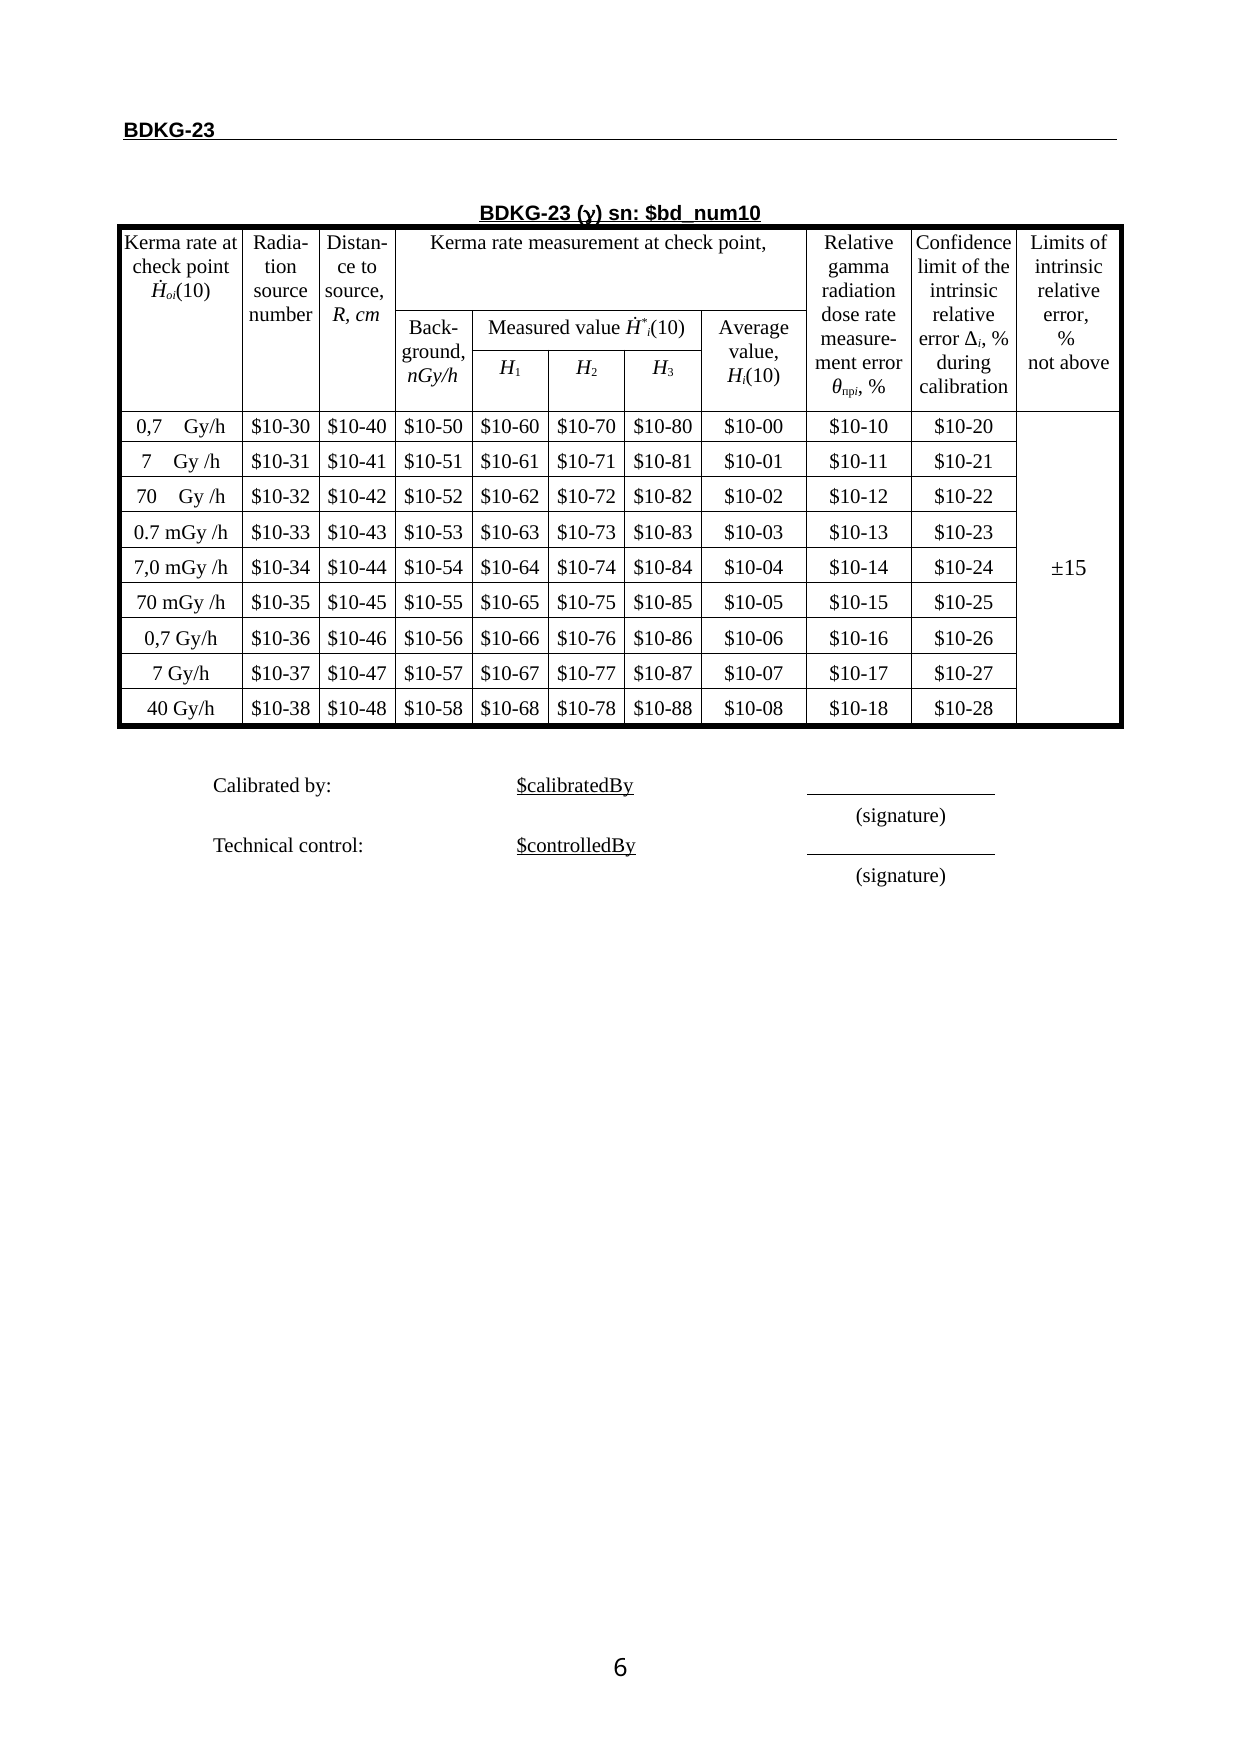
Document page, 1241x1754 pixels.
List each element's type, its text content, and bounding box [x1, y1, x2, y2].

table_cell $10-52 [396, 477, 472, 511]
table_cell $10-25 [912, 583, 1016, 617]
table_cell $10-81 [625, 442, 701, 476]
table_cell $10-08 [702, 689, 806, 723]
table_cell $10-41 [320, 442, 395, 476]
table_cell $10-50 [396, 412, 472, 441]
table_cell [514, 800, 771, 830]
table_cell H2 [549, 351, 624, 411]
table_cell [210, 860, 513, 890]
table_cell $10-85 [625, 583, 701, 617]
table_cell $10-60 [473, 412, 548, 441]
table_cell $10-44 [320, 548, 395, 582]
table_cell $10-34 [243, 548, 319, 582]
table_cell 7,0 mGy /h [122, 548, 242, 582]
table_cell $10-73 [549, 512, 624, 547]
table_cell Kerma rate measurement at check point, [396, 230, 806, 310]
table_cell H1 [473, 351, 548, 411]
table_cell $10-77 [549, 654, 624, 688]
table_header Calibrated by: [210, 770, 513, 800]
table_cell $10-65 [473, 583, 548, 617]
table_cell [210, 800, 513, 830]
table_cell $10-62 [473, 477, 548, 511]
table_cell $10-47 [320, 654, 395, 688]
table_cell $10-10 [807, 412, 911, 441]
table_cell $10-17 [807, 654, 911, 688]
table_cell $10-53 [396, 512, 472, 547]
table_cell $10-82 [625, 477, 701, 511]
table_cell $10-54 [396, 548, 472, 582]
table_cell $10-88 [625, 689, 701, 723]
table_cell $10-42 [320, 477, 395, 511]
table_cell Kerma rate at check point Ḣoi(10) [122, 230, 242, 411]
table_cell $10-26 [912, 618, 1016, 653]
table_cell $10-86 [625, 618, 701, 653]
table_cell Distan-ce to source, R, сm [320, 230, 395, 411]
table_cell $10-15 [807, 583, 911, 617]
table_cell 0.7 mGy /h [122, 512, 242, 547]
table_cell $10-06 [702, 618, 806, 653]
table_cell $10-37 [243, 654, 319, 688]
table_cell $10-87 [625, 654, 701, 688]
table_cell $10-30 [243, 412, 319, 441]
table_cell $10-11 [807, 442, 911, 476]
table_cell $10-75 [549, 583, 624, 617]
table_cell Relative gamma radiation dose rate measure-ment error θпрi, % [807, 230, 911, 411]
table_cell $10-45 [320, 583, 395, 617]
table_cell $10-43 [320, 512, 395, 547]
table_cell $10-83 [625, 512, 701, 547]
table_cell $10-56 [396, 618, 472, 653]
table_cell (signature) [771, 800, 1030, 830]
table_cell $10-80 [625, 412, 701, 441]
table_cell $10-20 [912, 412, 1016, 441]
table_cell $10-67 [473, 654, 548, 688]
table_cell [514, 860, 771, 890]
table_cell $10-66 [473, 618, 548, 653]
table_cell $10-23 [912, 512, 1016, 547]
table_cell Measured value Ḣ*i(10) [473, 311, 701, 349]
table_cell 7 Gy /h [122, 442, 242, 476]
table_cell $10-12 [807, 477, 911, 511]
table_cell $10-84 [625, 548, 701, 582]
table_cell $10-71 [549, 442, 624, 476]
table_cell 70 mGy /h [122, 583, 242, 617]
table_cell 70 Gy /h [122, 477, 242, 511]
table_header [771, 770, 1030, 800]
table_cell $10-64 [473, 548, 548, 582]
table_cell $10-46 [320, 618, 395, 653]
table_cell $10-51 [396, 442, 472, 476]
table_cell $10-48 [320, 689, 395, 723]
table_cell 0,7 Gy/h [122, 618, 242, 653]
table_cell $10-14 [807, 548, 911, 582]
table_cell $10-21 [912, 442, 1016, 476]
table_cell (signature) [771, 860, 1030, 890]
table_cell ±15 [1017, 412, 1119, 723]
table_cell 0,7 Gy/h [122, 412, 242, 441]
table_cell $10-70 [549, 412, 624, 441]
table_cell $10-28 [912, 689, 1016, 723]
table_cell [771, 830, 1030, 860]
table_cell Radia-tion source number [243, 230, 319, 411]
table_cell $10-05 [702, 583, 806, 617]
table_cell $10-01 [702, 442, 806, 476]
table_cell $10-03 [702, 512, 806, 547]
table_cell Confidence limit of the intrinsic relative error Δi, % during calibration [912, 230, 1016, 411]
table_cell $10-24 [912, 548, 1016, 582]
table_cell $10-31 [243, 442, 319, 476]
table_cell $10-57 [396, 654, 472, 688]
table_cell $10-13 [807, 512, 911, 547]
table_cell Limits of intrinsic relative error, % not above [1017, 230, 1119, 411]
table_cell $controlledBy [514, 830, 771, 860]
table_cell $10-40 [320, 412, 395, 441]
table_cell Average value, Hi(10) [702, 311, 806, 411]
table_cell $10-58 [396, 689, 472, 723]
table_cell 7 Gy/h [122, 654, 242, 688]
table_cell Back-ground, nGy/h [396, 311, 472, 411]
table_cell $10-33 [243, 512, 319, 547]
table_cell $10-16 [807, 618, 911, 653]
table_cell $10-27 [912, 654, 1016, 688]
table_cell $10-74 [549, 548, 624, 582]
table_cell Technical control: [210, 830, 513, 860]
table_cell $10-72 [549, 477, 624, 511]
table_cell $10-07 [702, 654, 806, 688]
table_cell $10-68 [473, 689, 548, 723]
table_header BDKG-23 () sn: $bd_num10 [119, 179, 1121, 224]
table_cell 40 Gy/h [122, 689, 242, 723]
table_cell $10-76 [549, 618, 624, 653]
table_cell $10-32 [243, 477, 319, 511]
table_cell H3 [625, 351, 701, 411]
table_cell $10-04 [702, 548, 806, 582]
table_cell $10-02 [702, 477, 806, 511]
table_cell $10-78 [549, 689, 624, 723]
table_cell $10-36 [243, 618, 319, 653]
table_cell $10-22 [912, 477, 1016, 511]
table_header $calibratedBy [514, 770, 771, 800]
table_cell $10-61 [473, 442, 548, 476]
table_cell $10-00 [702, 412, 806, 441]
table_cell $10-55 [396, 583, 472, 617]
table_cell $10-38 [243, 689, 319, 723]
table_cell $10-63 [473, 512, 548, 547]
table_cell $10-35 [243, 583, 319, 617]
table_cell $10-18 [807, 689, 911, 723]
